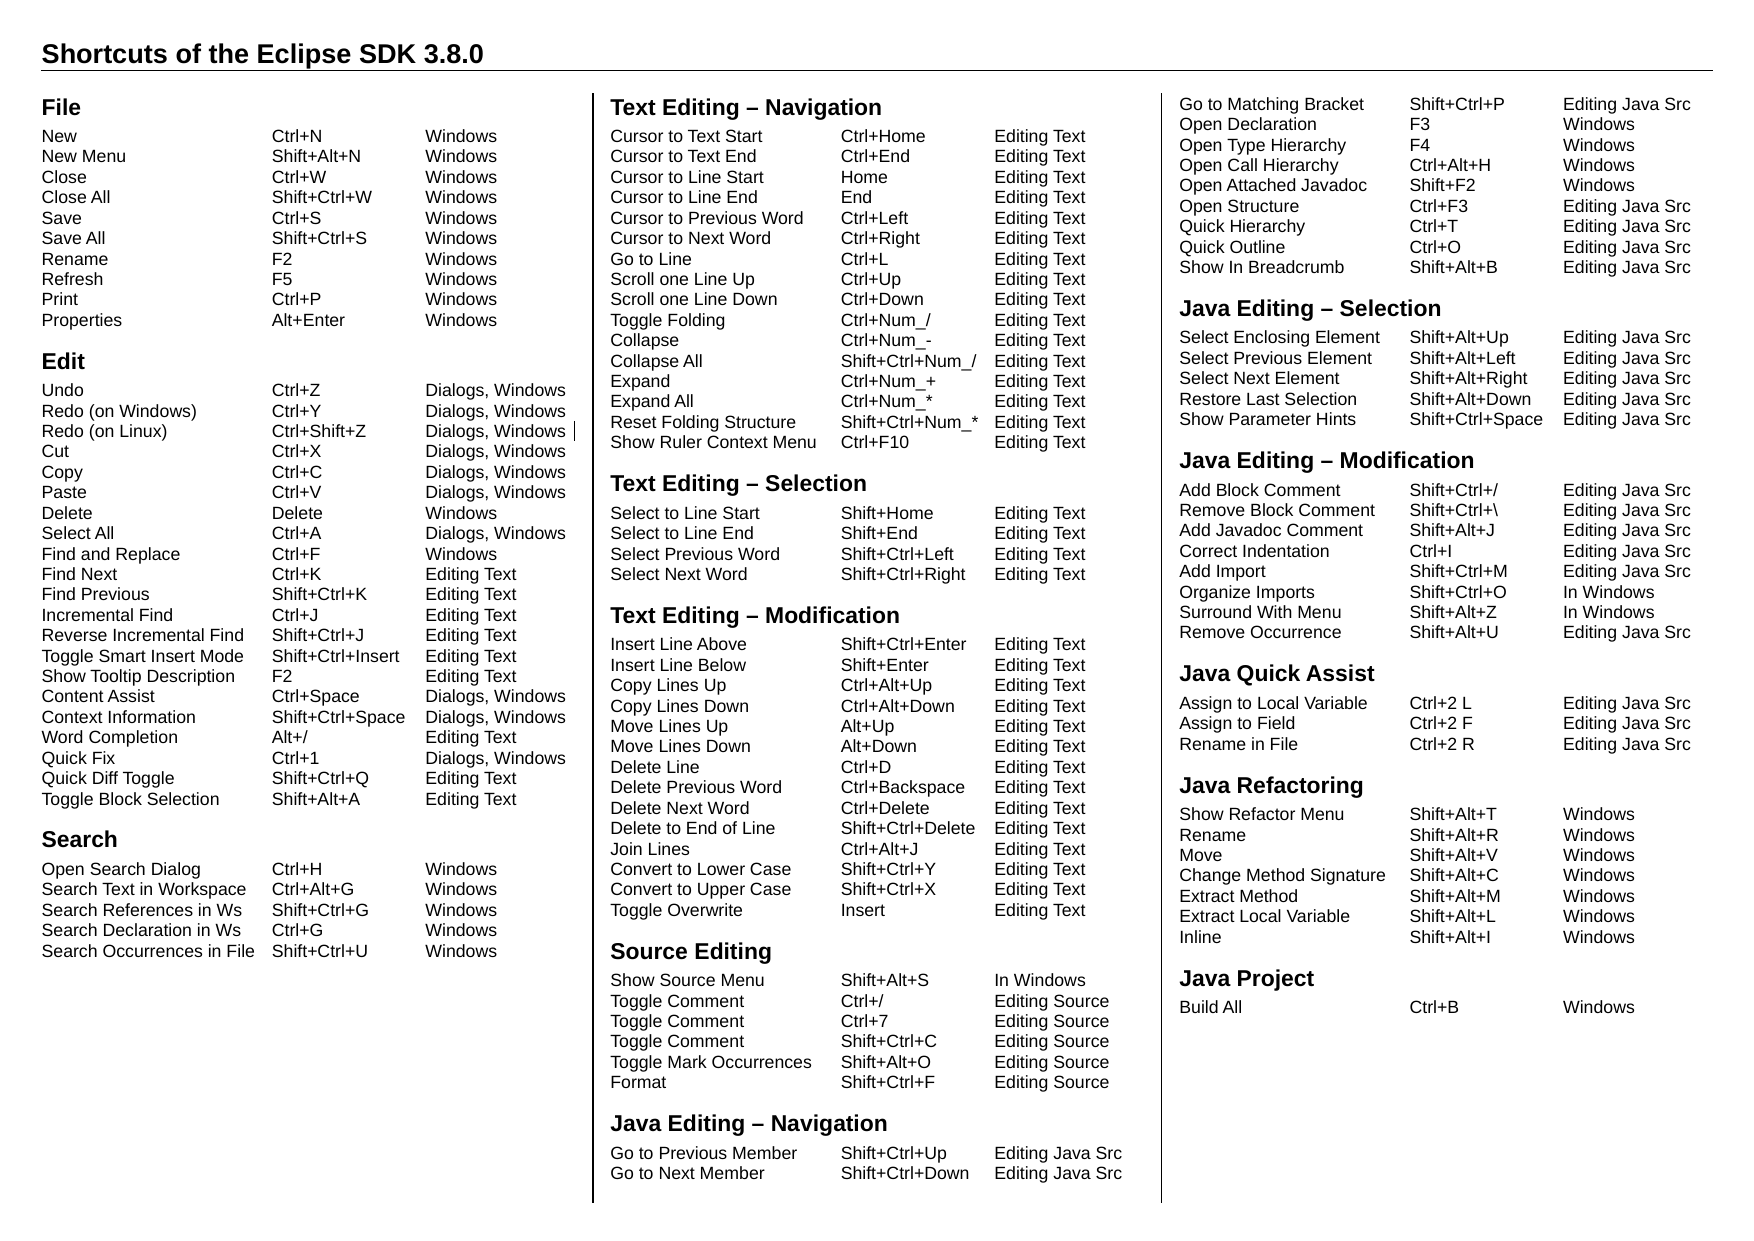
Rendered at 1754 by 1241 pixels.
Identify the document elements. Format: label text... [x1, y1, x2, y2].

text Save Ctrl+S Windows [41, 207, 575, 228]
text Build All Ctrl+B Windows [1179, 997, 1713, 1017]
text Correct Indentation Ctrl+I Editing Java Src [1179, 541, 1713, 561]
subtitle Text Editing – Modification [610, 602, 1144, 628]
text New Ctrl+N Windows [41, 126, 575, 146]
text Search Occurrences in File Shift+Ctrl+U Windows [41, 940, 575, 961]
subtitle Java Project [1179, 964, 1713, 991]
text Toggle Overwrite Insert Editing Text [610, 899, 1144, 920]
subtitle File [41, 93, 575, 120]
text Find Previous Shift+Ctrl+K Editing Text [41, 584, 575, 604]
text Search Text in Workspace Ctrl+Alt+G Windows [41, 879, 575, 899]
text Select Previous Word Shift+Ctrl+Left Editing Text [610, 543, 1144, 564]
text Delete Line Ctrl+D Editing Text [610, 757, 1144, 777]
text Reset Folding Structure Shift+Ctrl+Num_* Editing Text [610, 412, 1144, 432]
text Add Block Comment Shift+Ctrl+/ Editing Java Src [1179, 479, 1713, 500]
text Select All Ctrl+A Dialogs, Windows [41, 523, 575, 543]
text Close Ctrl+W Windows [41, 167, 575, 187]
text Cursor to Next Word Ctrl+Right Editing Text [610, 228, 1144, 248]
text Print Ctrl+P Windows [41, 289, 575, 309]
subtitle Java Editing – Selection [1179, 295, 1713, 321]
subtitle Java Quick Assist [1179, 660, 1713, 687]
text Assign to Local Variable Ctrl+2 L Editing Java Src [1179, 693, 1713, 713]
text Go to Next Member Shift+Ctrl+Down Editing Java Src [610, 1163, 1144, 1183]
text Show Refactor Menu Shift+Alt+T Windows [1179, 804, 1713, 824]
subtitle Edit [41, 348, 575, 374]
text Join Lines Ctrl+Alt+J Editing Text [610, 838, 1144, 859]
text Format Shift+Ctrl+F Editing Source [610, 1072, 1144, 1092]
text Toggle Smart Insert Mode Shift+Ctrl+Insert Editing Text [41, 645, 575, 666]
text Redo (on Windows) Ctrl+Y Dialogs, Windows [41, 400, 575, 421]
text Save All Shift+Ctrl+S Windows [41, 228, 575, 248]
text New Menu Shift+Alt+N Windows [41, 146, 575, 167]
text Select Next Element Shift+Alt+Right Editing Java Src [1179, 368, 1713, 388]
text Inline Shift+Alt+I Windows [1179, 926, 1713, 947]
text Select to Line Start Shift+Home Editing Text [610, 502, 1144, 523]
subtitle Java Editing – Modification [1179, 447, 1713, 473]
text Extract Method Shift+Alt+M Windows [1179, 886, 1713, 906]
text Show Tooltip Description F2 Editing Text [41, 666, 575, 686]
text Copy Lines Down Ctrl+Alt+Down Editing Text [610, 695, 1144, 716]
text Select Previous Element Shift+Alt+Left Editing Java Src [1179, 348, 1713, 368]
text Select to Line End Shift+End Editing Text [610, 523, 1144, 543]
subtitle Source Editing [610, 938, 1144, 964]
text Open Attached Javadoc Shift+F2 Windows [1179, 175, 1713, 196]
subtitle Java Refactoring [1179, 772, 1713, 798]
text Redo (on Linux) Ctrl+Shift+Z Dialogs, Windows [41, 421, 574, 441]
text Select Next Word Shift+Ctrl+Right Editing Text [610, 564, 1144, 584]
text Surround With Menu Shift+Alt+Z In Windows [1179, 602, 1713, 622]
text Go to Line Ctrl+L Editing Text [610, 248, 1144, 269]
text Toggle Folding Ctrl+Num_/ Editing Text [610, 309, 1144, 330]
text Cursor to Line End End Editing Text [610, 187, 1144, 207]
text Collapse Ctrl+Num_- Editing Text [610, 330, 1144, 350]
text Show Ruler Context Menu Ctrl+F10 Editing Text [610, 432, 1144, 452]
text Rename in File Ctrl+2 R Editing Java Src [1179, 733, 1713, 754]
text Insert Line Below Shift+Enter Editing Text [610, 654, 1144, 675]
text Assign to Field Ctrl+2 F Editing Java Src [1179, 713, 1713, 733]
text Collapse All Shift+Ctrl+Num_/ Editing Text [610, 350, 1144, 371]
text Show Source Menu Shift+Alt+S In Windows [610, 970, 1144, 990]
text Move Shift+Alt+V Windows [1179, 845, 1713, 865]
text Cursor to Previous Word Ctrl+Left Editing Text [610, 207, 1144, 228]
text Move Lines Down Alt+Down Editing Text [610, 736, 1144, 757]
text Open Search Dialog Ctrl+H Windows [41, 859, 575, 879]
text Restore Last Selection Shift+Alt+Down Editing Java Src [1179, 388, 1713, 409]
text Toggle Comment Ctrl+/ Editing Source [610, 990, 1144, 1011]
text Toggle Block Selection Shift+Alt+A Editing Text [41, 788, 575, 809]
text Cursor to Text Start Ctrl+Home Editing Text [610, 126, 1144, 146]
subtitle Text Editing – Navigation [610, 93, 1144, 120]
text Copy Lines Up Ctrl+Alt+Up Editing Text [610, 675, 1144, 695]
text Go to Previous Member Shift+Ctrl+Up Editing Java Src [610, 1142, 1144, 1163]
text Go to Matching Bracket Shift+Ctrl+P Editing Java Src [1179, 93, 1713, 114]
text Open Structure Ctrl+F3 Editing Java Src [1179, 196, 1713, 216]
text Refresh F5 Windows [41, 269, 575, 289]
text Insert Line Above Shift+Ctrl+Enter Editing Text [610, 634, 1144, 654]
text Word Completion Alt+/ Editing Text [41, 727, 575, 747]
text Cursor to Line Start Home Editing Text [610, 167, 1144, 187]
text Delete Previous Word Ctrl+Backspace Editing Text [610, 777, 1144, 797]
text Properties Alt+Enter Windows [41, 309, 575, 330]
text Change Method Signature Shift+Alt+C Windows [1179, 865, 1713, 886]
text Paste Ctrl+V Dialogs, Windows [41, 482, 575, 502]
text Open Type Hierarchy F4 Windows [1179, 134, 1713, 155]
subtitle Text Editing – Selection [610, 470, 1144, 496]
text Find Next Ctrl+K Editing Text [41, 564, 575, 584]
text Move Lines Up Alt+Up Editing Text [610, 716, 1144, 736]
text Show In Breadcrumb Shift+Alt+B Editing Java Src [1179, 257, 1713, 277]
text Convert to Upper Case Shift+Ctrl+X Editing Text [610, 879, 1144, 899]
text Cut Ctrl+X Dialogs, Windows [41, 441, 575, 462]
text Quick Fix Ctrl+1 Dialogs, Windows [41, 747, 575, 768]
text Open Declaration F3 Windows [1179, 114, 1713, 134]
text Expand Ctrl+Num_+ Editing Text [610, 371, 1144, 391]
text Remove Block Comment Shift+Ctrl+\ Editing Java Src [1179, 500, 1713, 520]
text Search Declaration in Ws Ctrl+G Windows [41, 920, 575, 940]
text Select Enclosing Element Shift+Alt+Up Editing Java Src [1179, 327, 1713, 348]
text Cursor to Text End Ctrl+End Editing Text [610, 146, 1144, 167]
text Reverse Incremental Find Shift+Ctrl+J Editing Text [41, 625, 575, 645]
text Delete Next Word Ctrl+Delete Editing Text [610, 797, 1144, 818]
text Remove Occurrence Shift+Alt+U Editing Java Src [1179, 622, 1713, 643]
text Delete Delete Windows [41, 502, 575, 523]
text Quick Outline Ctrl+O Editing Java Src [1179, 236, 1713, 257]
text Extract Local Variable Shift+Alt+L Windows [1179, 906, 1713, 926]
text Rename F2 Windows [41, 248, 575, 269]
text Open Call Hierarchy Ctrl+Alt+H Windows [1179, 155, 1713, 175]
text Copy Ctrl+C Dialogs, Windows [41, 462, 575, 482]
text Quick Hierarchy Ctrl+T Editing Java Src [1179, 216, 1713, 236]
text Scroll one Line Up Ctrl+Up Editing Text [610, 269, 1144, 289]
text Toggle Comment Ctrl+7 Editing Source [610, 1011, 1144, 1031]
text Add Javadoc Comment Shift+Alt+J Editing Java Src [1179, 520, 1713, 541]
text Content Assist Ctrl+Space Dialogs, Windows Context Information Shift+Ctrl+Space Dialogs, Windows [41, 686, 575, 727]
text Toggle Comment Shift+Ctrl+C Editing Source [610, 1031, 1144, 1052]
text Convert to Lower Case Shift+Ctrl+Y Editing Text [610, 859, 1144, 879]
text Add Import Shift+Ctrl+M Editing Java Src [1179, 561, 1713, 581]
text Scroll one Line Down Ctrl+Down Editing Text [610, 289, 1144, 309]
text Incremental Find Ctrl+J Editing Text [41, 604, 575, 625]
subtitle Java Editing – Navigation [610, 1110, 1144, 1136]
text Close All Shift+Ctrl+W Windows [41, 187, 575, 207]
text Search References in Ws Shift+Ctrl+G Windows [41, 899, 575, 920]
text Quick Diff Toggle Shift+Ctrl+Q Editing Text [41, 768, 575, 788]
text Rename Shift+Alt+R Windows [1179, 824, 1713, 845]
text Toggle Mark Occurrences Shift+Alt+O Editing Source [610, 1052, 1144, 1072]
text Organize Imports Shift+Ctrl+O In Windows [1179, 581, 1713, 602]
subtitle Search [41, 826, 575, 853]
text Find and Replace Ctrl+F Windows [41, 543, 575, 564]
text Delete to End of Line Shift+Ctrl+Delete Editing Text [610, 818, 1144, 838]
text Show Parameter Hints Shift+Ctrl+Space Editing Java Src [1179, 409, 1713, 429]
text Expand All Ctrl+Num_* Editing Text [610, 391, 1144, 412]
text Undo Ctrl+Z Dialogs, Windows [41, 380, 575, 400]
